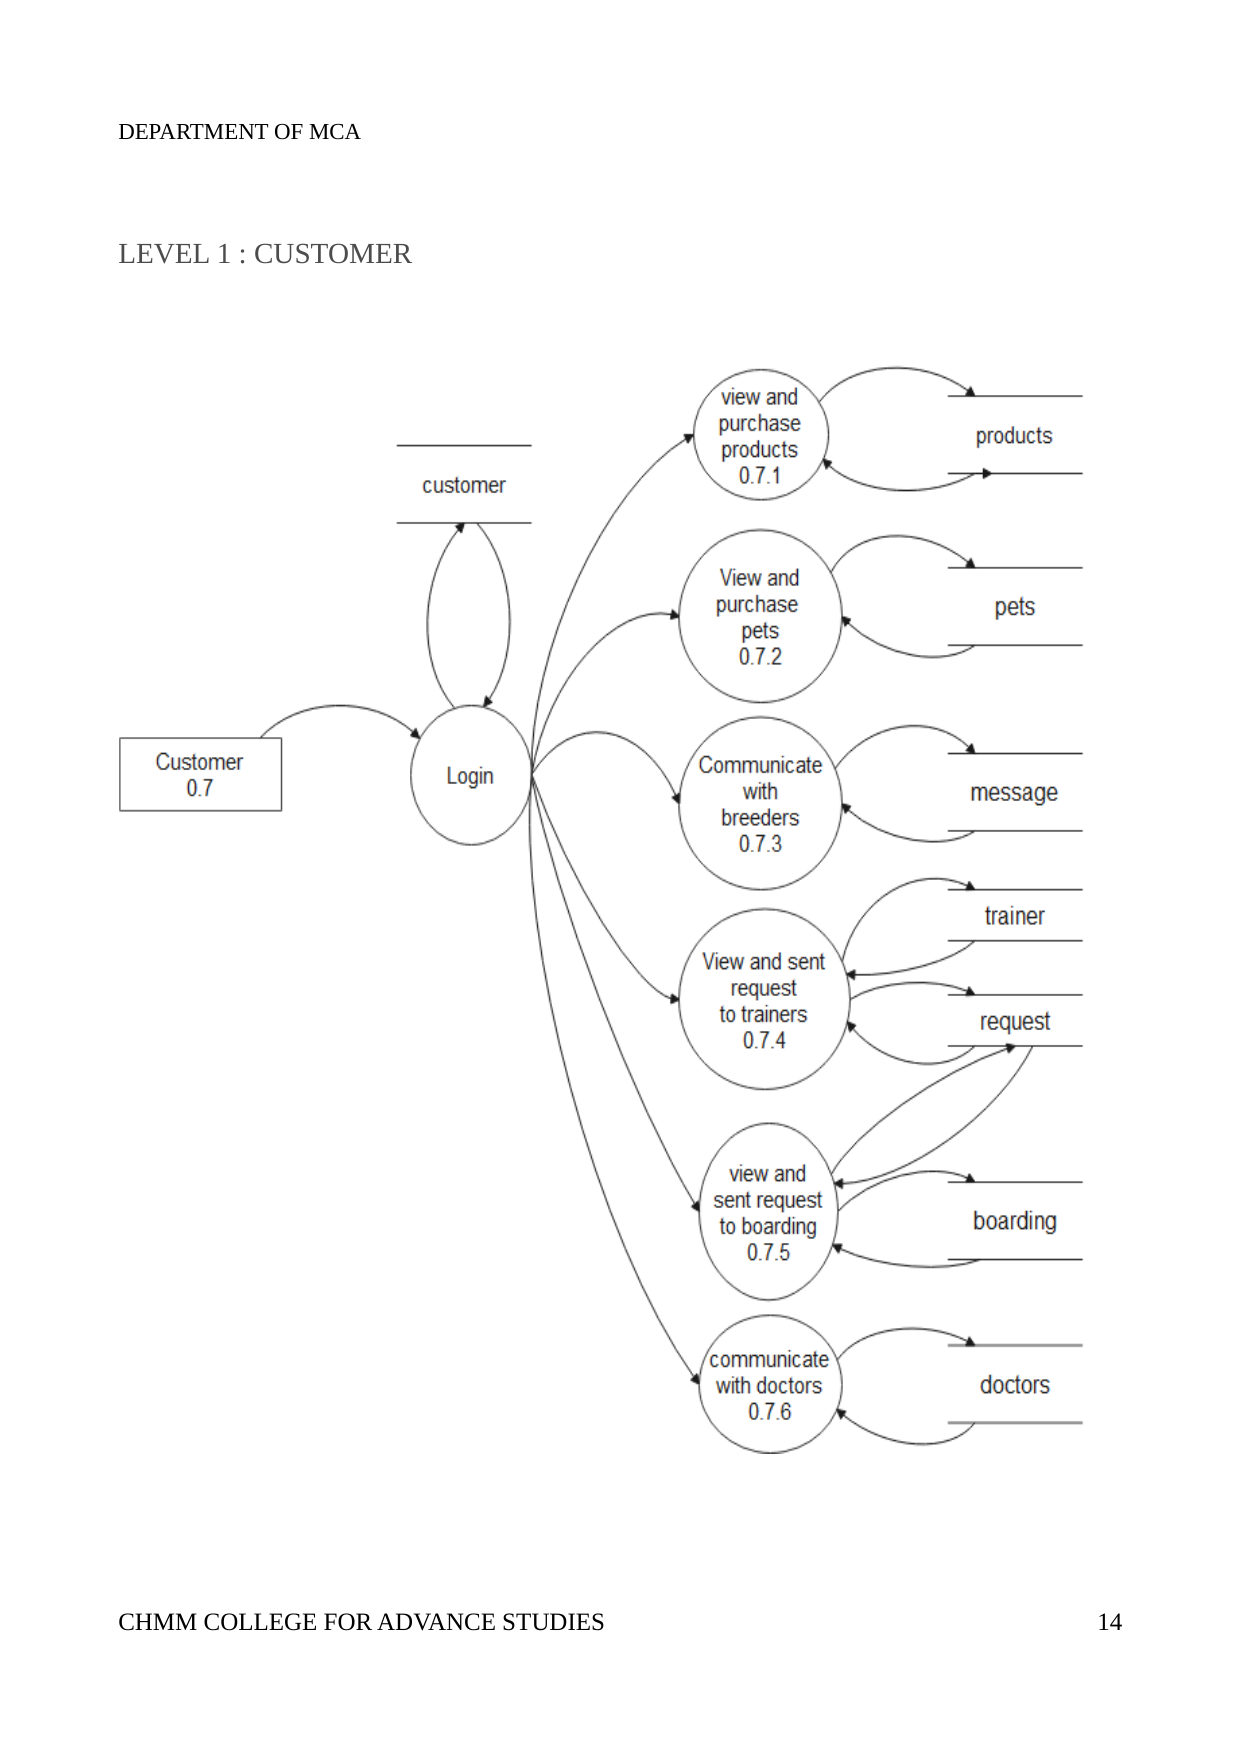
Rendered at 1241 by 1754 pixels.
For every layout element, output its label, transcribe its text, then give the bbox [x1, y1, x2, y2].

text LEVEL 1 : CUSTOMER [118, 236, 1122, 270]
picture [118, 360, 1084, 1454]
